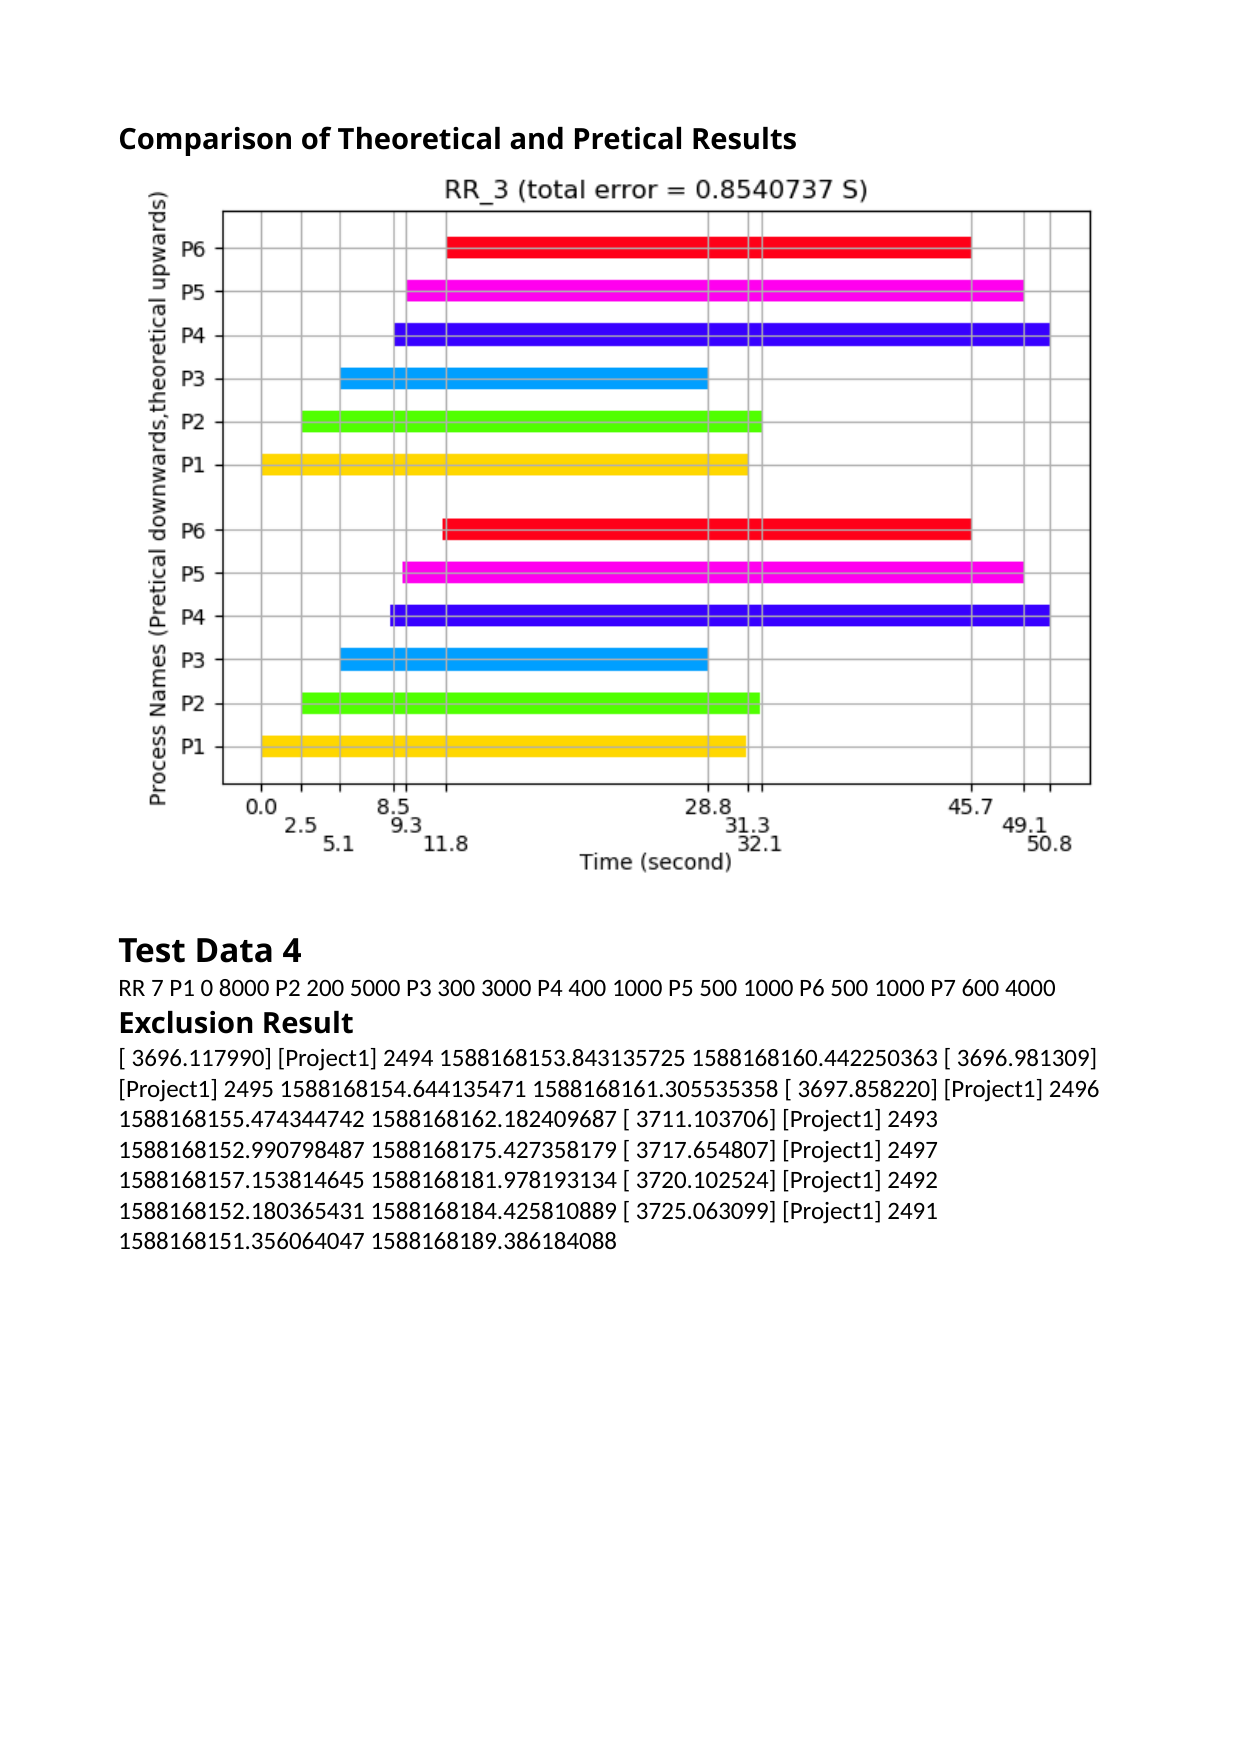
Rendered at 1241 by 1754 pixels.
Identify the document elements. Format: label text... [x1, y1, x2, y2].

text [ 3696.117990] [Project1] 2494 1588168153.843135725 1588168160.442250363 [ 3696.981309] [Project1] 2495 1588168154.644135471 1588168161.305535358 [ 3697.858220] [Project1] 2496 1588168155.474344742 1588168162.182409687 [ 3711.103706] [Project1] 2493 1588168152.990798487 1588168175.427358179 [ 3717.654807] [Project1] 2497 1588168157.153814645 1588168181.978193134 [ 3720.102524] [Project1] 2492 1588168152.180365431 1588168184.425810889 [ 3725.063099] [Project1] 2491 1588168151.356064047 1588168189.386184088 [118, 1042, 1122, 1256]
subtitle Exclusion Result [118, 1002, 1122, 1042]
subtitle Test Data 4 [118, 927, 1122, 972]
picture [127, 157, 1113, 896]
subtitle Comparison of Theoretical and Pretical Results [118, 118, 1122, 158]
text RR 7 P1 0 8000 P2 200 5000 P3 300 3000 P4 400 1000 P5 500 1000 P6 500 1000 P7 600 4000 [118, 972, 1122, 1002]
